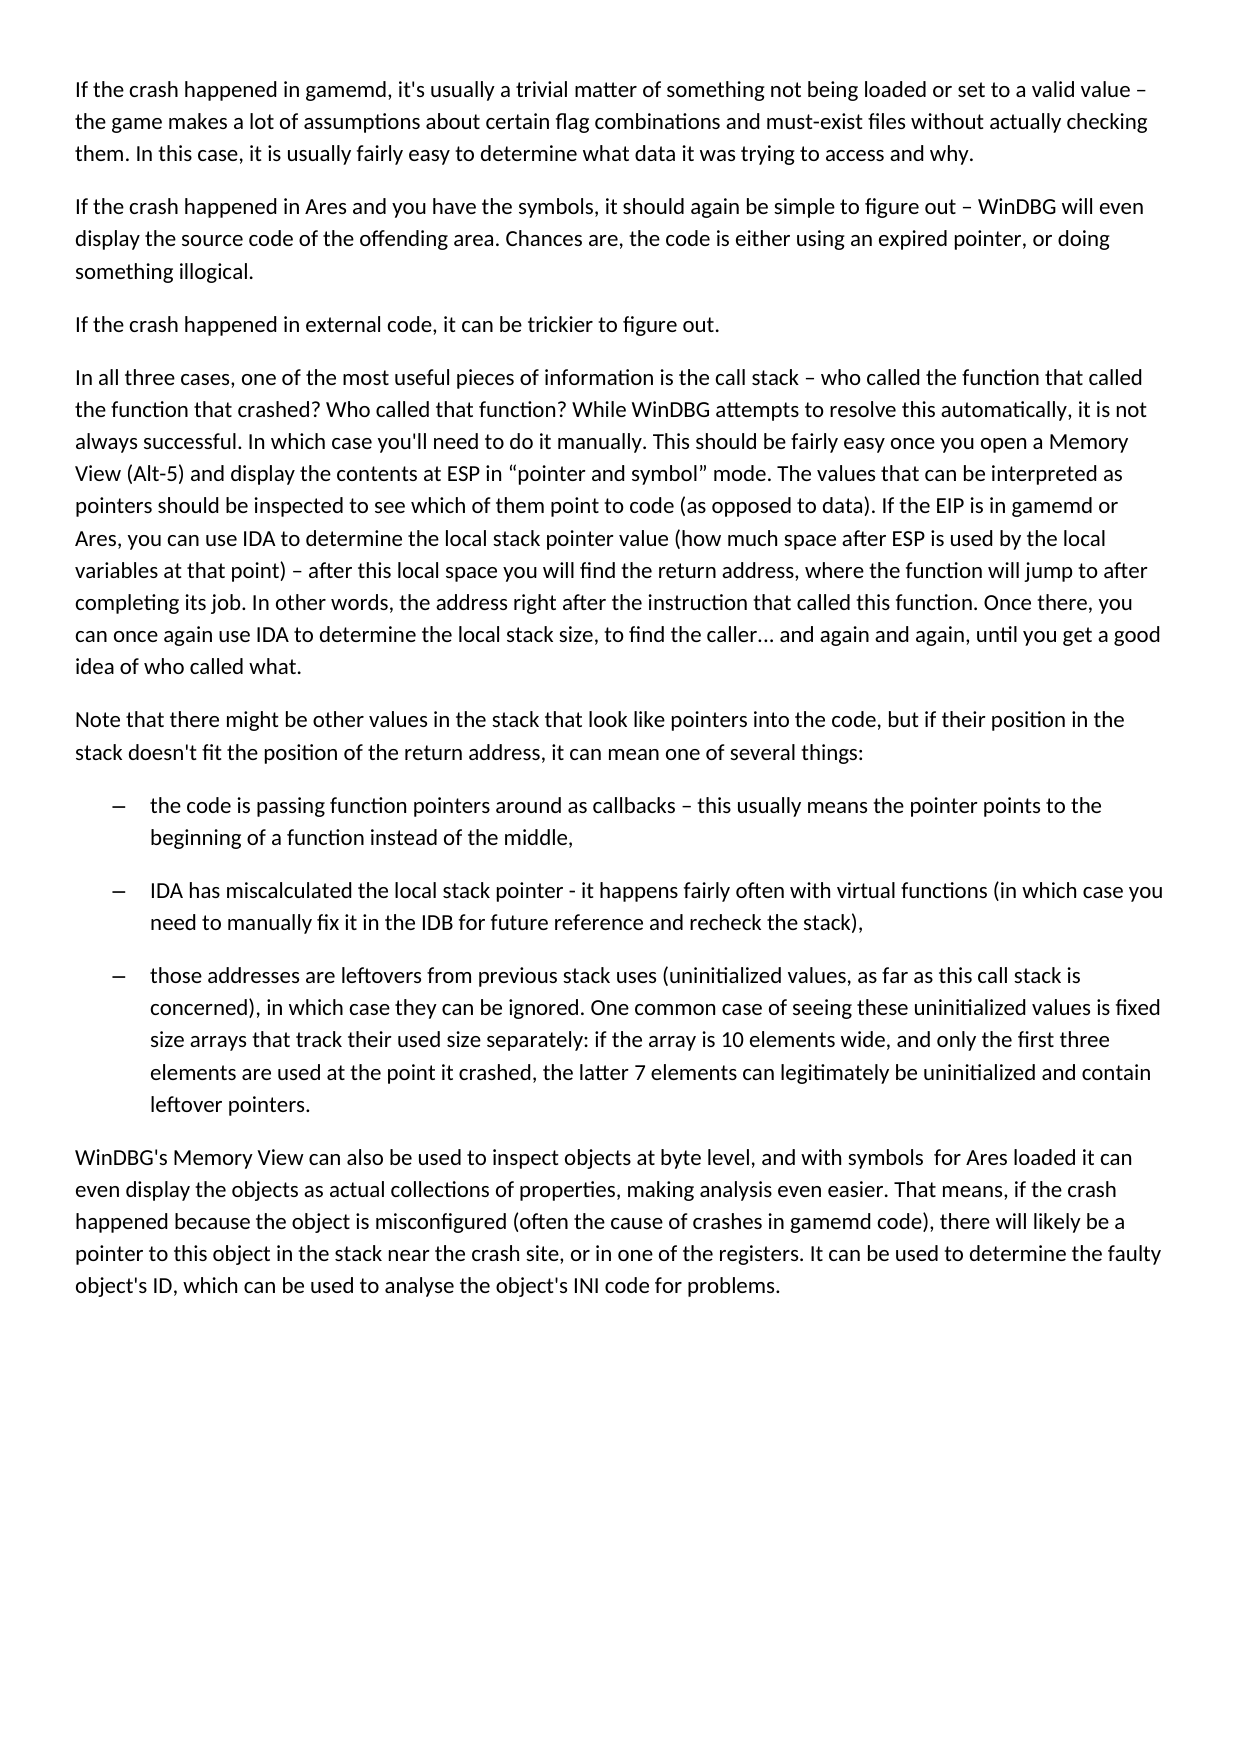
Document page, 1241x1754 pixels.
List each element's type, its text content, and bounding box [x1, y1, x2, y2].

list IDA has miscalculated the local stack pointer - it happens fairly often with virtual functions (in which case you need to manually fix it in the IDB for future reference and recheck the stack), [112, 876, 1165, 936]
text In all three cases, one of the most useful pieces of information is the call stack – who called the function that called the function that crashed? Who called that function? While WinDBG attempts to resolve this automatically, it is not always successful. In which case you'll need to do it manually. This should be fairly easy once you open a Memory View (Alt-5) and display the contents at ESP in “pointer and symbol” mode. The values that can be interpreted as pointers should be inspected to see which of them point to code (as opposed to data). If the EIP is in gamemd or Ares, you can use IDA to determine the local stack pointer value (how much space after ESP is used by the local variables at that point) – after this local space you will find the return address, where the function will jump to after completing its job. In other words, the address right after the instruction that called this function. Once there, you can once again use IDA to determine the local stack size, to find the caller... and again and again, until you get a good idea of who called what. [75, 363, 1165, 681]
text If the crash happened in Ares and you have the symbols, it should again be simple to figure out – WinDBG will even display the source code of the offending area. Chances are, the code is either using an expired pointer, or doing something illogical. [75, 192, 1165, 285]
list the code is passing function pointers around as callbacks – this usually means the pointer points to the beginning of a function instead of the middle, [112, 791, 1165, 851]
text WinDBG's Memory View can also be used to inspect objects at byte level, and with symbols for Ares loaded it can even display the objects as actual collections of properties, making analysis even easier. That means, if the crash happened because the object is misconfigured (often the cause of crashes in gamemd code), there will likely be a pointer to this object in the stack near the crash site, or in one of the registers. It can be used to determine the faulty object's ID, which can be used to analyse the object's INI code for problems. [75, 1143, 1165, 1300]
text Note that there might be other values in the stack that look like pointers into the code, but if their position in the stack doesn't fit the position of the return address, it can mean one of several things: [75, 706, 1165, 766]
text If the crash happened in external code, it can be trickier to figure out. [75, 310, 1165, 338]
text If the crash happened in gamemd, it's usually a trivial matter of something not being loaded or set to a valid value – the game makes a lot of assumptions about certain flag combinations and must-exist files without actually checking them. In this case, it is usually fairly easy to determine what data it was trying to access and why. [75, 75, 1165, 167]
list those addresses are leftovers from previous stack uses (uninitialized values, as far as this call stack is concerned), in which case they can be ignored. One common case of seeing these uninitialized values is fixed size arrays that track their used size separately: if the array is 10 elements wide, and only the first three elements are used at the point it crashed, the latter 7 elements can legitimately be uninitialized and contain leftover pointers. [112, 961, 1165, 1118]
